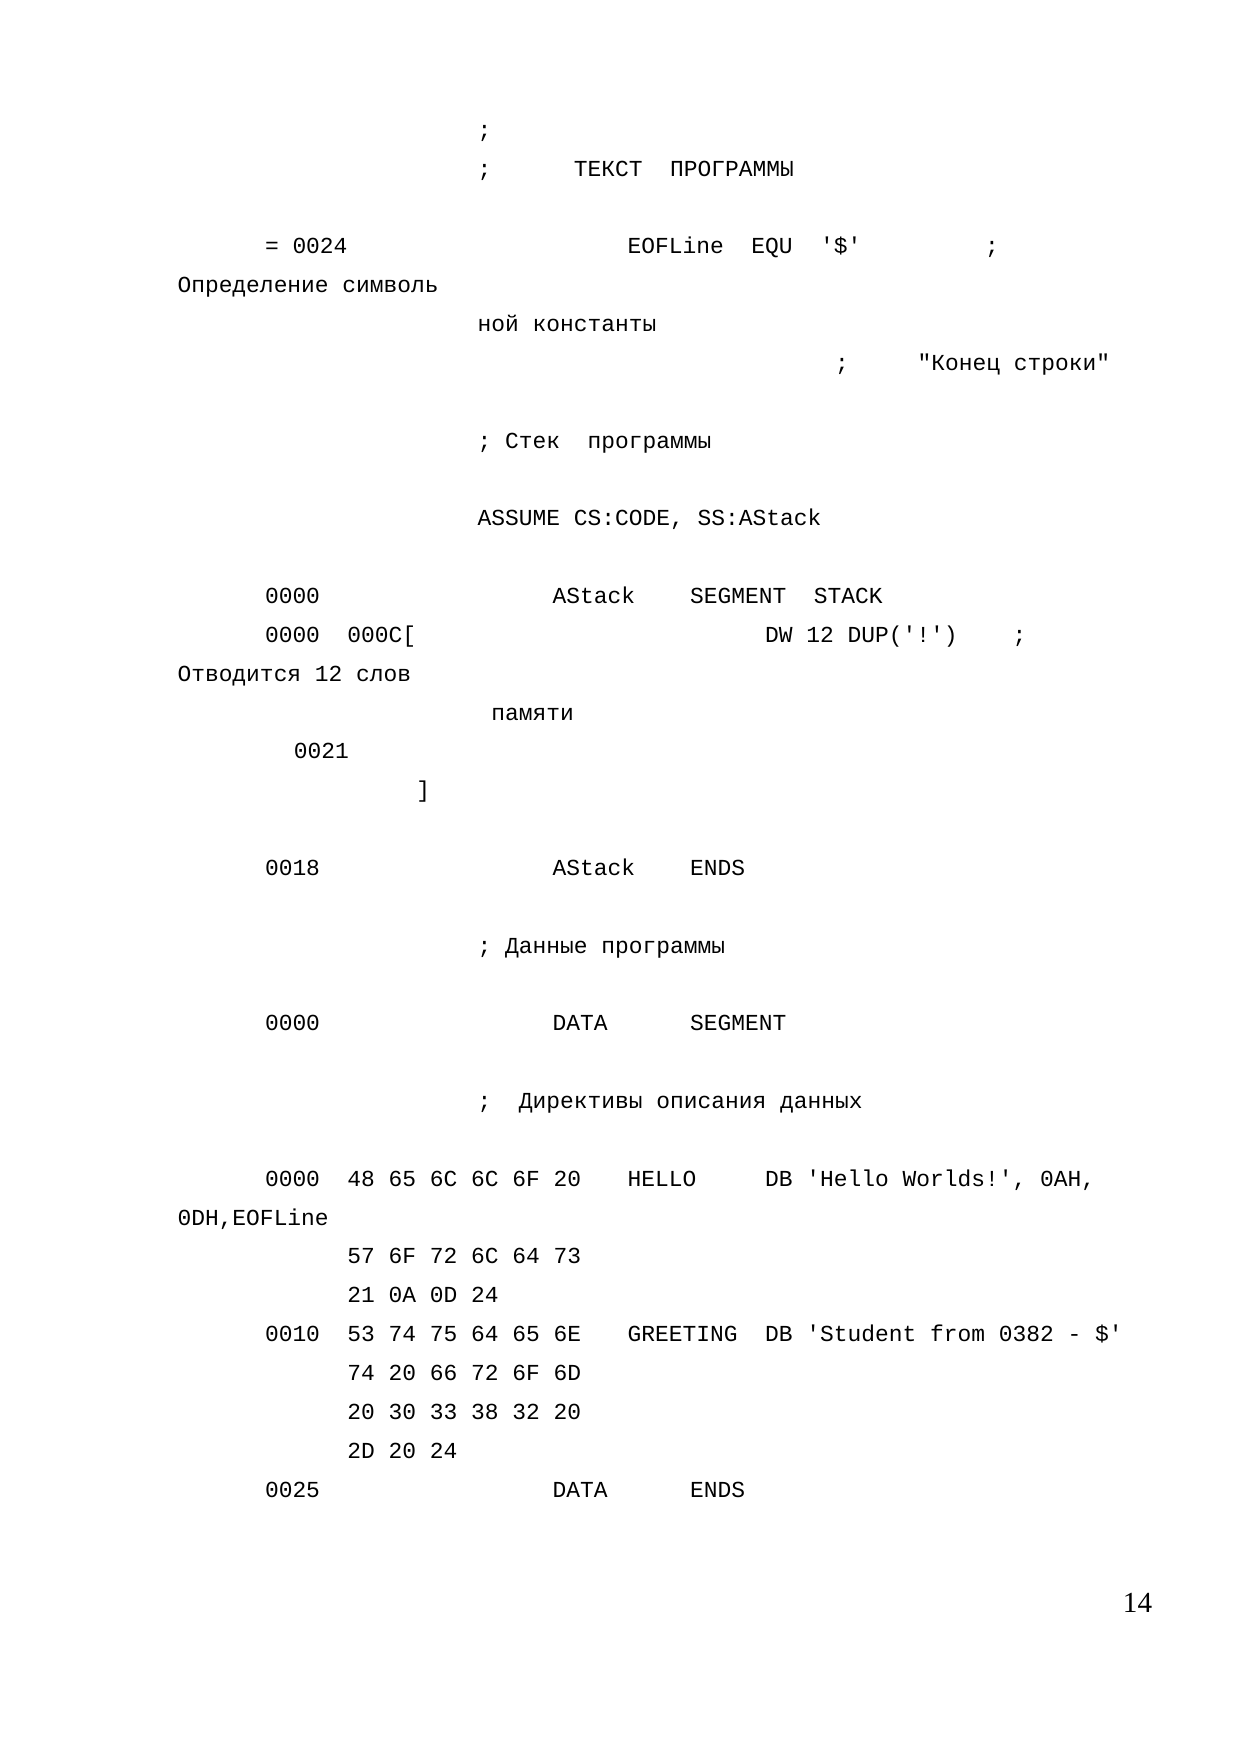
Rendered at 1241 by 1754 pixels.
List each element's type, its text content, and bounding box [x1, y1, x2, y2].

text 0021 [177, 740, 1152, 766]
text = 0024 EOFLine EQU '$' ; Определение символь [177, 235, 1152, 299]
text 0000 000C[ DW 12 DUP('!') ; Отводится 12 слов [177, 623, 1152, 688]
text 0018 AStack ENDS [177, 856, 1152, 882]
text ; "Конец строки" [177, 351, 1152, 377]
text 74 20 66 72 6F 6D [177, 1361, 1152, 1387]
text 0000 48 65 6C 6C 6F 20 HELLO DB 'Hello Worlds!', 0AH, 0DH,EOFLine [177, 1167, 1152, 1232]
text 57 6F 72 6C 64 73 [177, 1245, 1152, 1271]
text ; [177, 118, 1152, 144]
text 0025 DATA ENDS [177, 1478, 1152, 1504]
text ; Директивы описания данных [177, 1089, 1152, 1115]
text 0000 DATA SEGMENT [177, 1012, 1152, 1038]
text 20 30 33 38 32 20 [177, 1400, 1152, 1426]
text ] [177, 779, 1152, 804]
text 2D 20 24 [177, 1439, 1152, 1465]
text памяти [177, 701, 1152, 727]
text ; Стек программы [177, 429, 1152, 455]
text ; Данные программы [177, 934, 1152, 960]
text 0010 53 74 75 64 65 6E GREETING DB 'Student from 0382 - $' [177, 1323, 1152, 1348]
text ной константы [177, 312, 1152, 338]
text ASSUME CS:CODE, SS:AStack [177, 507, 1152, 533]
text ; ТЕКСТ ПРОГРАММЫ [177, 157, 1152, 183]
text 21 0A 0D 24 [177, 1284, 1152, 1310]
text 0000 AStack SEGMENT STACK [177, 584, 1152, 610]
